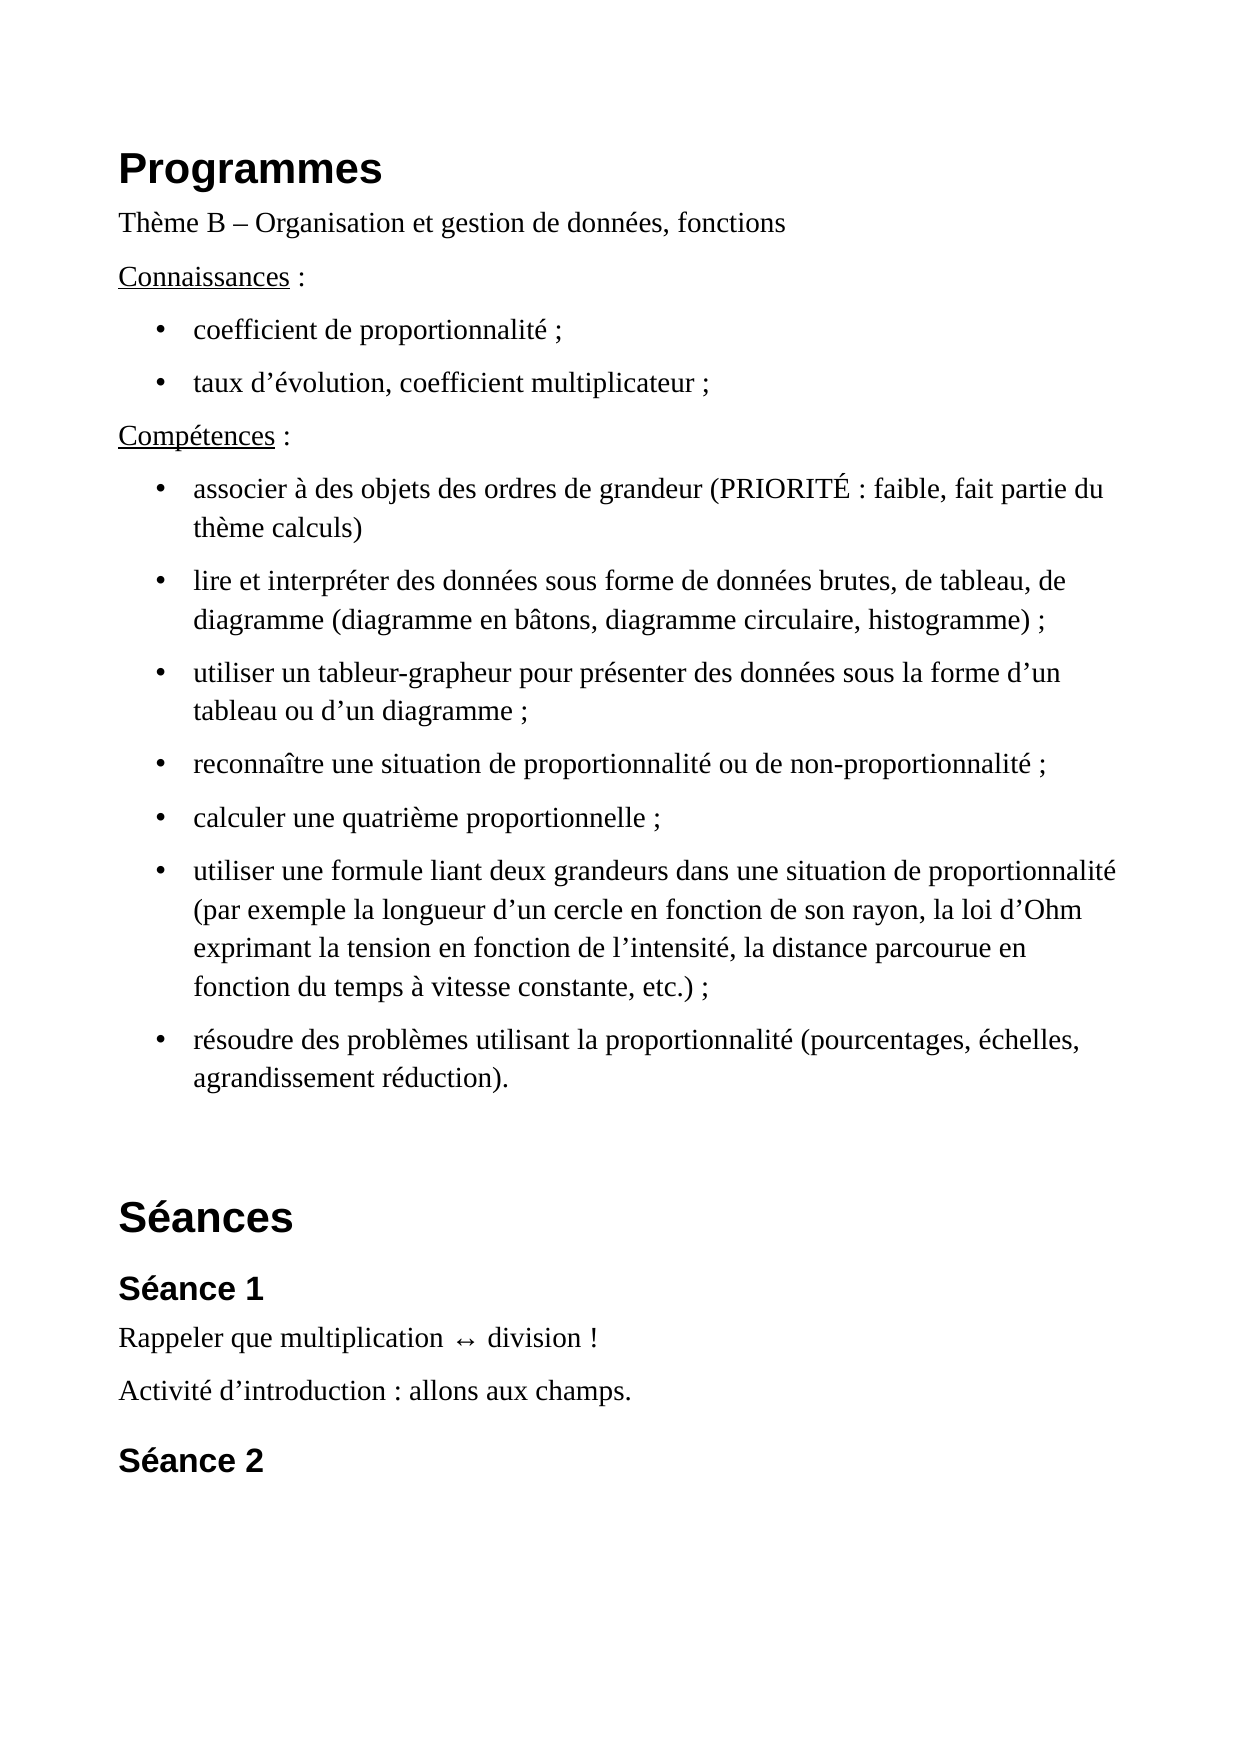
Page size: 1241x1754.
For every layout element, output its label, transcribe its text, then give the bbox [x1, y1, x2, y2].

list utiliser une formule liant deux grandeurs dans une situation de proportionnalité (par exemple la longueur d’un cercle en fonction de son rayon, la loi d’Ohm exprimant la tension en fonction de l’intensité, la distance parcourue en fonction du temps à vitesse constante, etc.) ; [156, 853, 1122, 1002]
list coefficient de proportionnalité ; [156, 312, 1122, 345]
text Compétences : [118, 418, 1122, 452]
subtitle Séance 2 [118, 1441, 1122, 1480]
list reconnaître une situation de proportionnalité ou de non-proportionnalité ; [156, 747, 1122, 780]
subtitle Programmes [118, 143, 1122, 193]
text Rappeler que multiplication ↔ division ! [118, 1320, 1122, 1354]
subtitle Séances [118, 1192, 1122, 1242]
text Activité d’introduction : allons aux champs. [118, 1373, 1122, 1407]
list résoudre des problèmes utilisant la proportionnalité (pourcentages, échelles, agrandissement réduction). [156, 1022, 1122, 1094]
subtitle Séance 1 [118, 1269, 1122, 1308]
list utiliser un tableur-grapheur pour présenter des données sous la forme d’un tableau ou d’un diagramme ; [156, 655, 1122, 727]
list lire et interpréter des données sous forme de données brutes, de tableau, de diagramme (diagramme en bâtons, diagramme circulaire, histogramme) ; [156, 563, 1122, 635]
list associer à des objets des ordres de grandeur (PRIORITÉ : faible, fait partie du thème calculs) [156, 471, 1122, 543]
list taux d’évolution, coefficient multiplicateur ; [156, 365, 1122, 399]
list calculer une quatrième proportionnelle ; [156, 800, 1122, 833]
text Connaissances : [118, 259, 1122, 292]
text Thème B – Organisation et gestion de données, fonctions [118, 206, 1122, 239]
